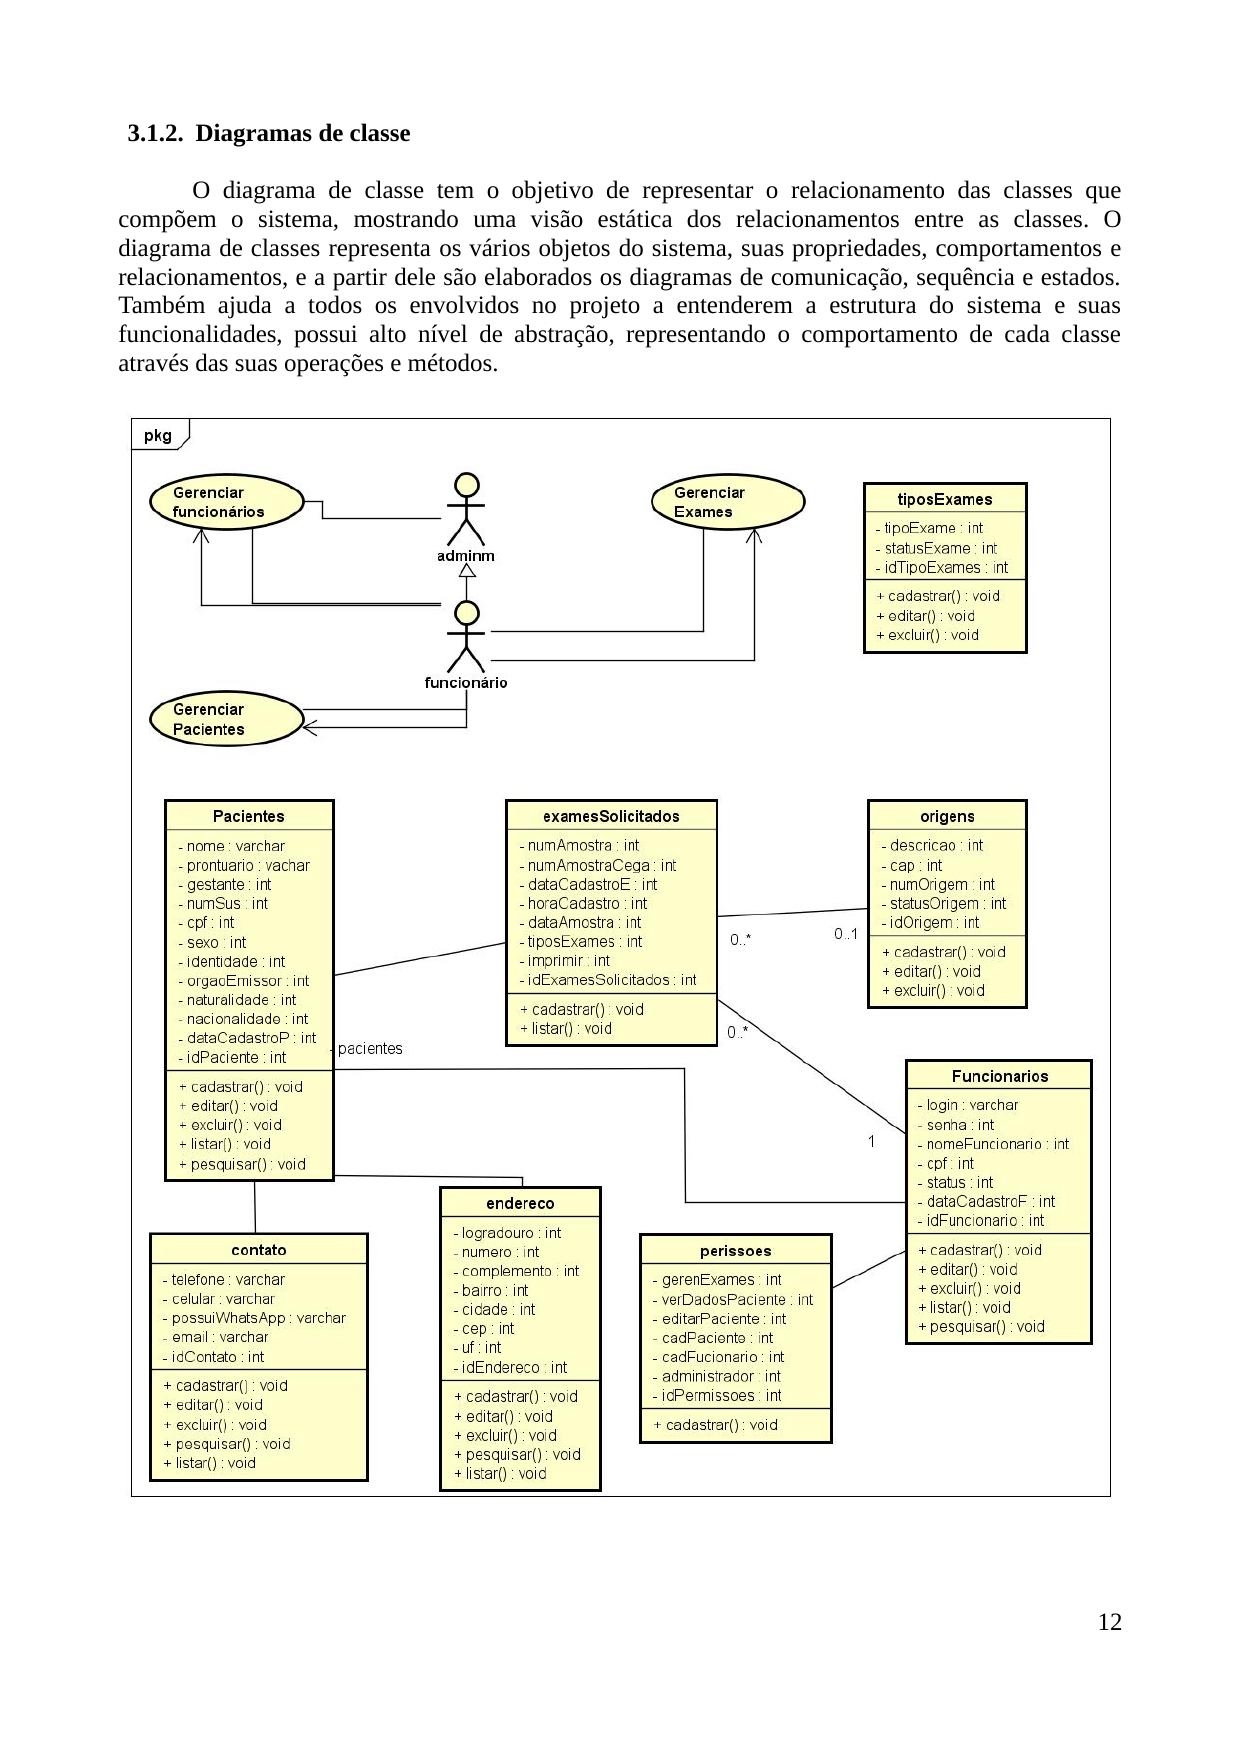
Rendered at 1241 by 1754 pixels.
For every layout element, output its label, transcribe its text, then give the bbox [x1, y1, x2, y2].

text O diagrama de classe tem o objetivo de representar o relacionamento das classes que compõem o sistema, mostrando uma visão estática dos relacionamentos entre as classes. O diagrama de classes representa os vários objetos do sistema, suas propriedades, comportamentos e relacionamentos, e a partir dele são elaborados os diagramas de comunicação, sequência e estados. Também ajuda a todos os envolvidos no projeto a entenderem a estrutura do sistema e suas funcionalidades, possui alto nível de abstração, representando o comportamento de cada classe através das suas operações e métodos. [118, 176, 1122, 377]
picture [118, 405, 1123, 1509]
subtitle Diagramas de classe [184, 118, 1122, 147]
